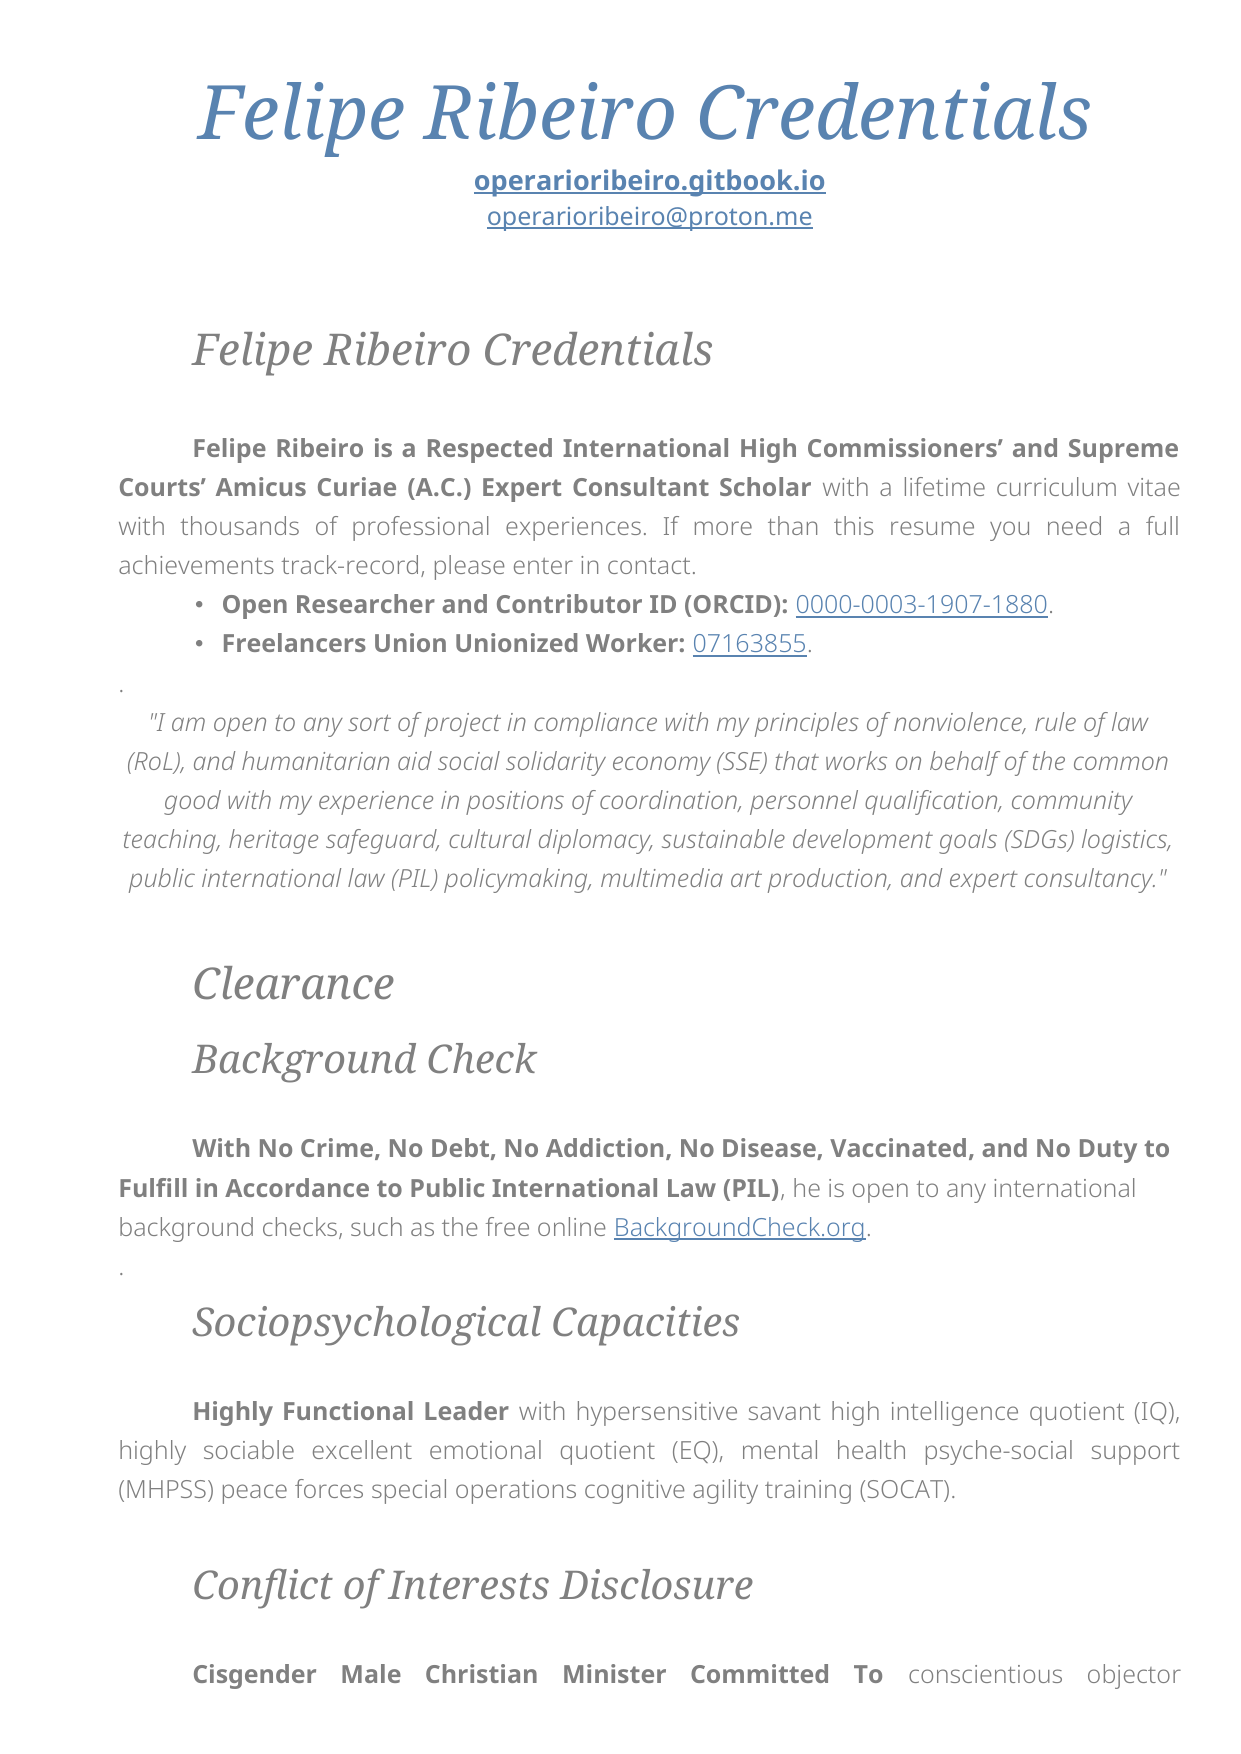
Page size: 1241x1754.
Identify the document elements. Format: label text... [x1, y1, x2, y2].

subtitle Clearance [118, 952, 1181, 1012]
list Open Researcher and Contributor ID (ORCID): 0000-0003-1907-1880. [118, 587, 1181, 621]
text Cisgender Male Christian Minister Committed To conscientious objector [118, 1656, 1181, 1691]
text "I am open to any sort of project in compliance with my principles of nonviolence, rule of law (RoL), and humanitarian aid social solidarity economy (SSE) that works on behalf of the common good with my experience in positions of coordination, personnel qualification, community teaching, heritage safeguard, cultural diplomacy, sustainable development goals (SDGs) logistics, public international law (PIL) policymaking, multimedia art production, and expert consultancy." [118, 704, 1181, 895]
text operarioribeiro.gitbook.io [118, 161, 1181, 198]
subtitle Sociopsychological Capacities [118, 1294, 1181, 1348]
text . [118, 1248, 1181, 1283]
subtitle Background Check [118, 1031, 1181, 1085]
text Felipe Ribeiro is a Respected International High Commissioners’ and Supreme Courts’ Amicus Curiae (A.C.) Expert Consultant Scholar with a lifetime curriculum vitae with thousands of professional experiences. If more than this resume you need a full achievements track-record, please enter in contact. [118, 430, 1181, 582]
text . [118, 665, 1181, 699]
text With No Crime, No Debt, No Addiction, No Disease, Vaccinated, and No Duty to Fulfill in Accordance to Public International Law (PIL), he is open to any international background checks, such as the free online BackgroundCheck.org. [118, 1131, 1181, 1243]
subtitle Conflict of Interests Disclosure [118, 1557, 1181, 1611]
text operarioribeiro@proton.me [118, 198, 1181, 232]
subtitle Felipe Ribeiro Credentials [118, 59, 1181, 161]
subtitle Felipe Ribeiro Credentials [118, 318, 1181, 378]
text Highly Functional Leader with hypersensitive savant high intelligence quotient (IQ), highly sociable excellent emotional quotient (EQ), mental health psyche-social support (MHPSS) peace forces special operations cognitive agility training (SOCAT). [118, 1394, 1181, 1506]
list Freelancers Union Unionized Worker: 07163855. [118, 626, 1181, 660]
